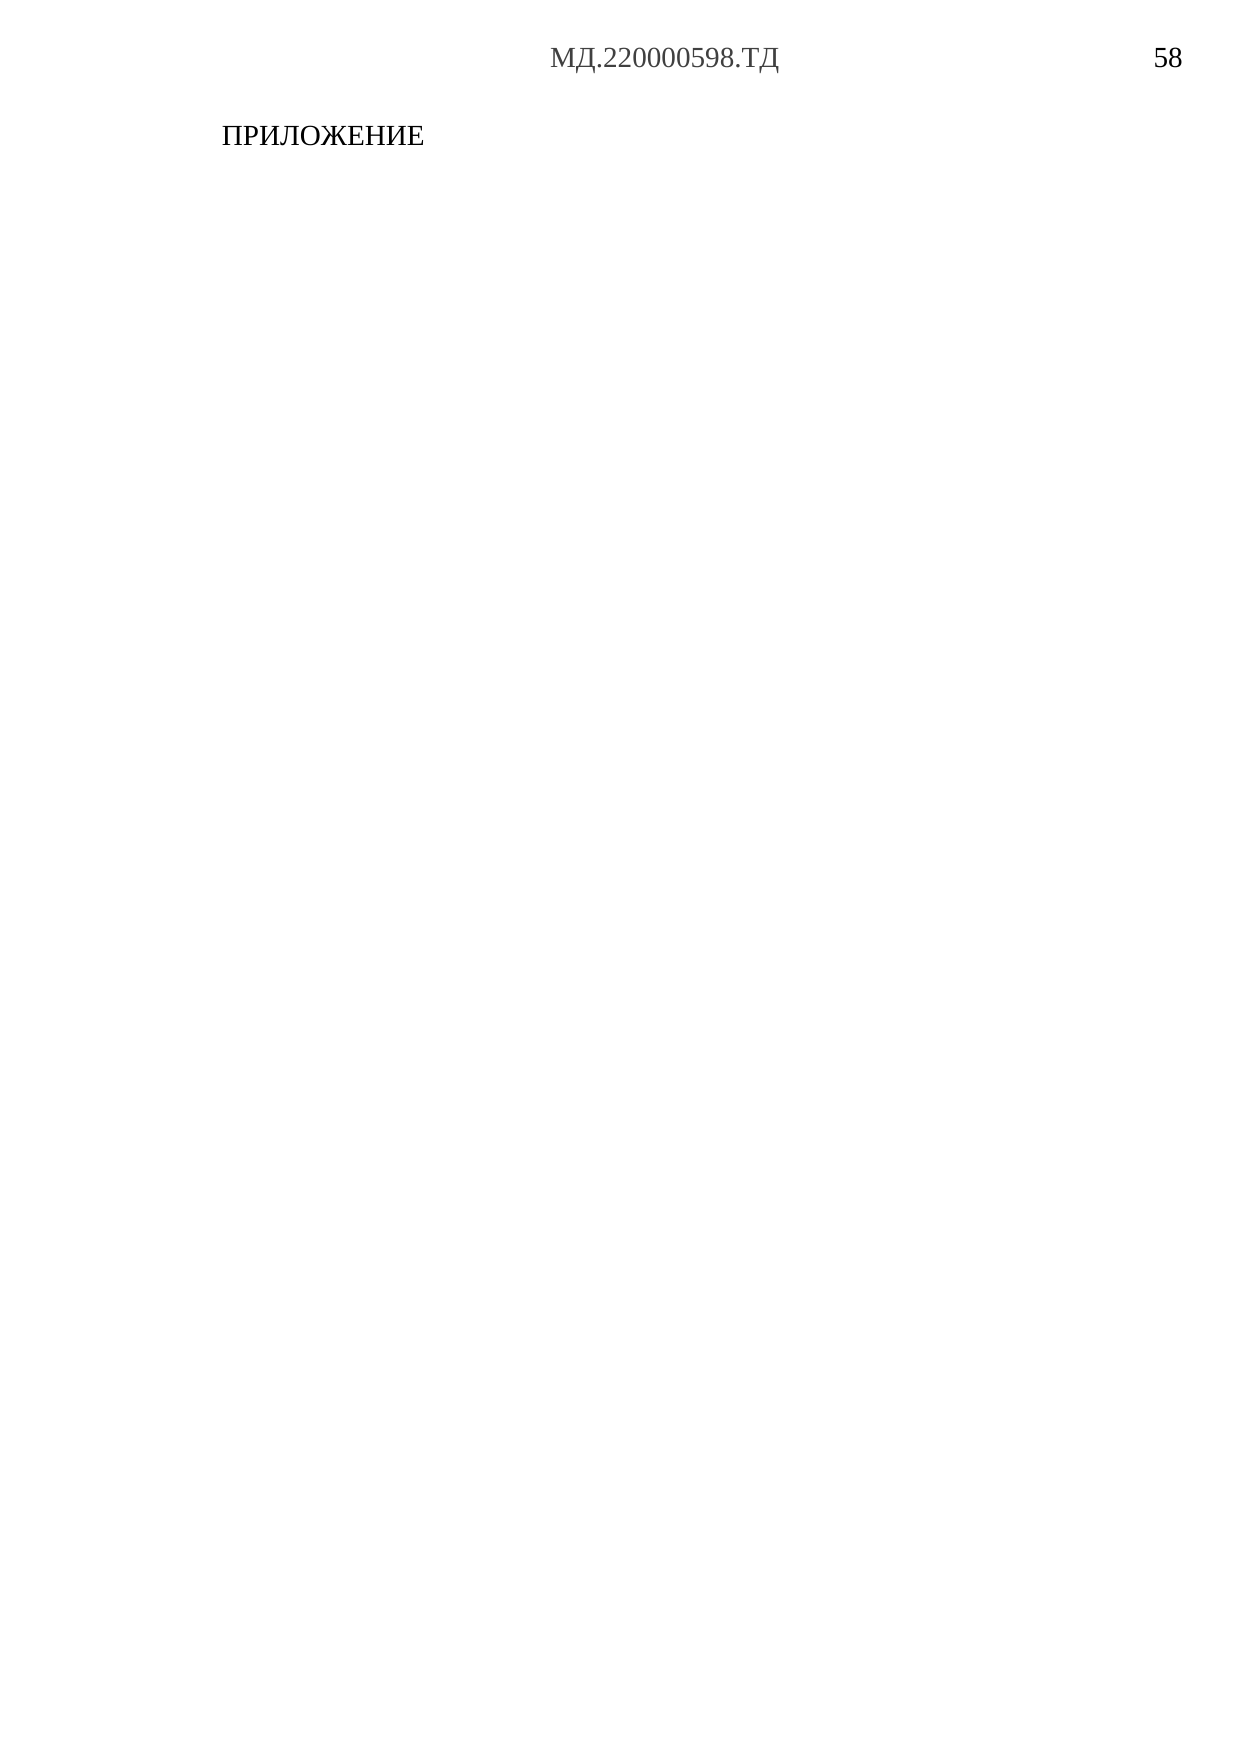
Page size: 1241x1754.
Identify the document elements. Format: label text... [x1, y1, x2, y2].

subtitle Приложение [222, 118, 1181, 152]
